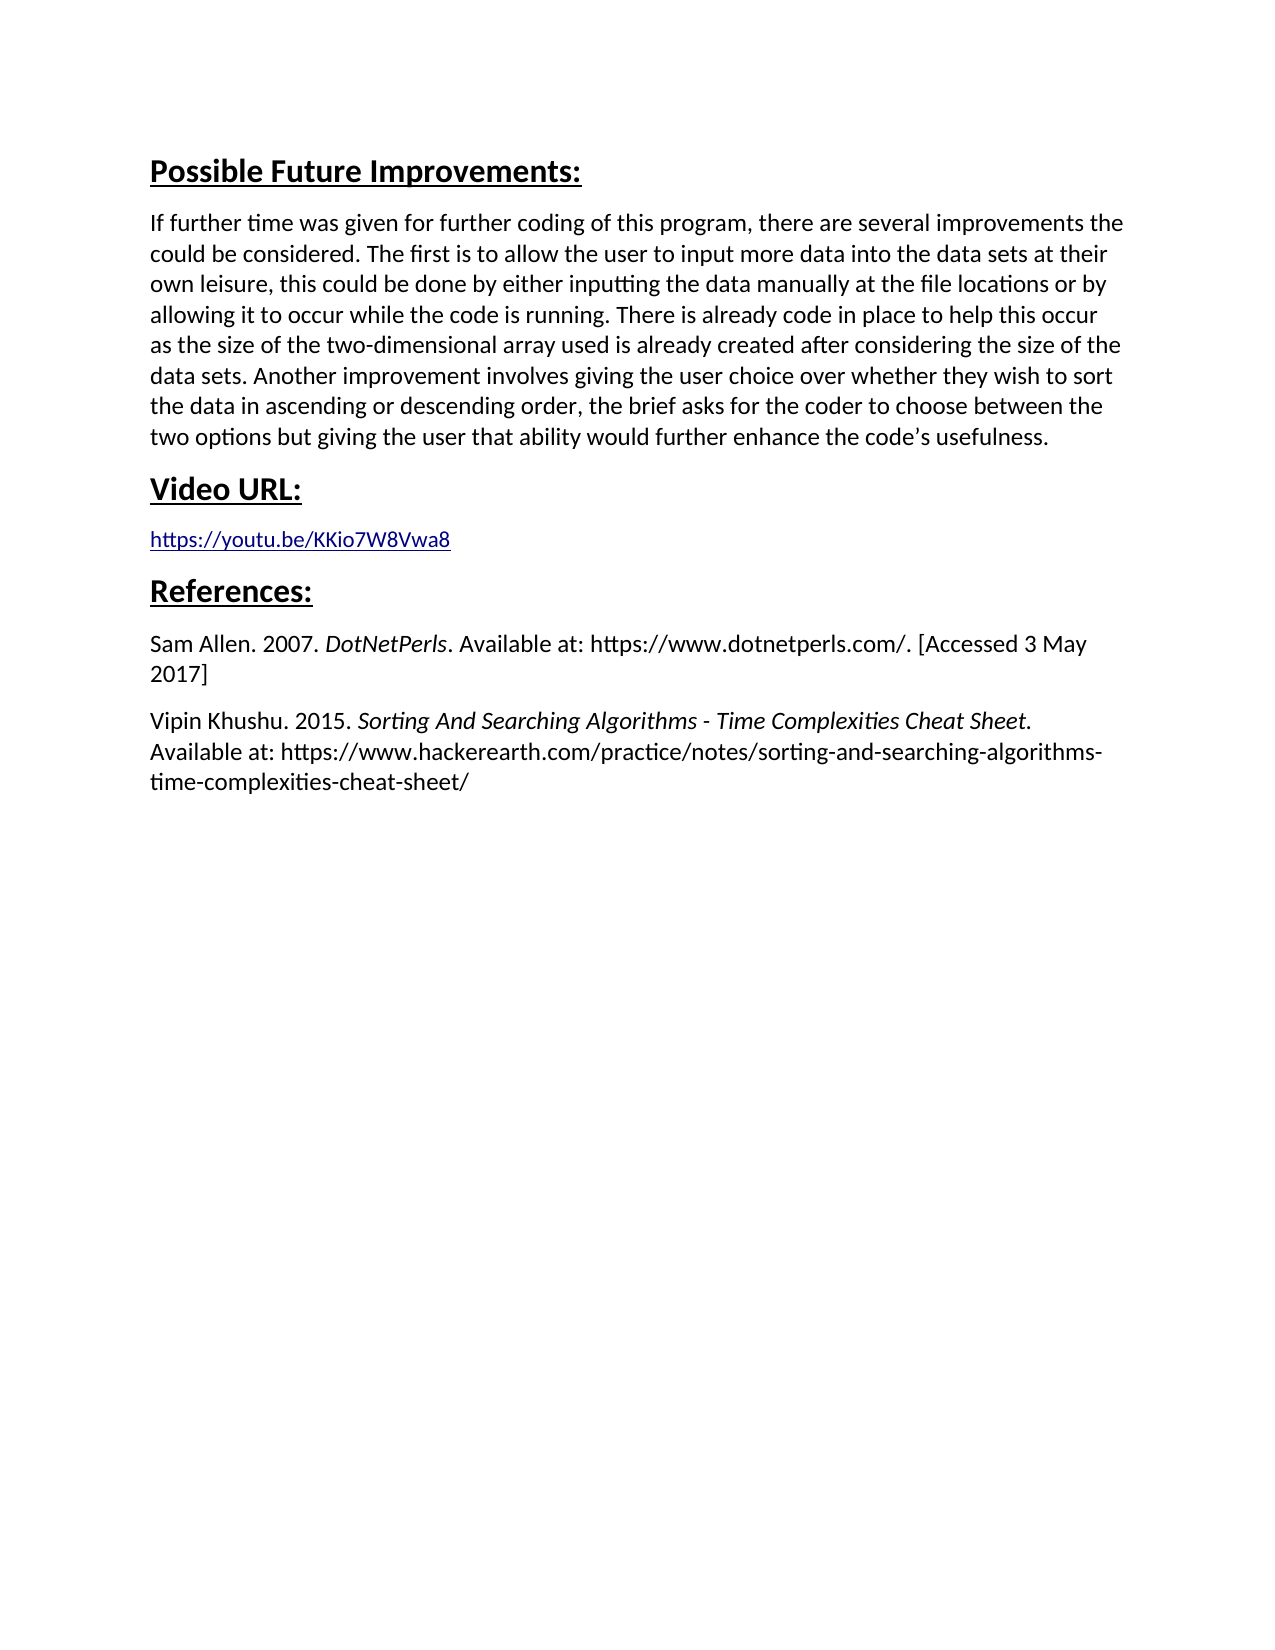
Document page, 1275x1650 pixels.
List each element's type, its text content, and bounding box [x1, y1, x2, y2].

text References: [150, 570, 1125, 611]
text https://youtu.be/KKio7W8Vwa8 [150, 526, 1125, 554]
text Video URL: [150, 468, 1125, 509]
text Possible Future Improvements: [150, 150, 1125, 191]
text Sam Allen. 2007. DotNetPerls. Available at: https://www.dotnetperls.com/. [Accessed 3 May 2017] [150, 628, 1125, 689]
text If further time was given for further coding of this program, there are several improvements the could be considered. The first is to allow the user to input more data into the data sets at their own leisure, this could be done by either inputting the data manually at the file locations or by allowing it to occur while the code is running. There is already code in place to help this occur as the size of the two-dimensional array used is already created after considering the size of the data sets. Another improvement involves giving the user choice over whether they wish to sort the data in ascending or descending order, the brief asks for the coder to choose between the two options but giving the user that ability would further enhance the code’s usefulness. [150, 207, 1125, 452]
text Vipin Khushu. 2015. Sorting And Searching Algorithms - Time Complexities Cheat Sheet. Available at: https://www.hackerearth.com/practice/notes/sorting-and-searching-algorithms-time-complexities-cheat-sheet/ [150, 705, 1125, 797]
